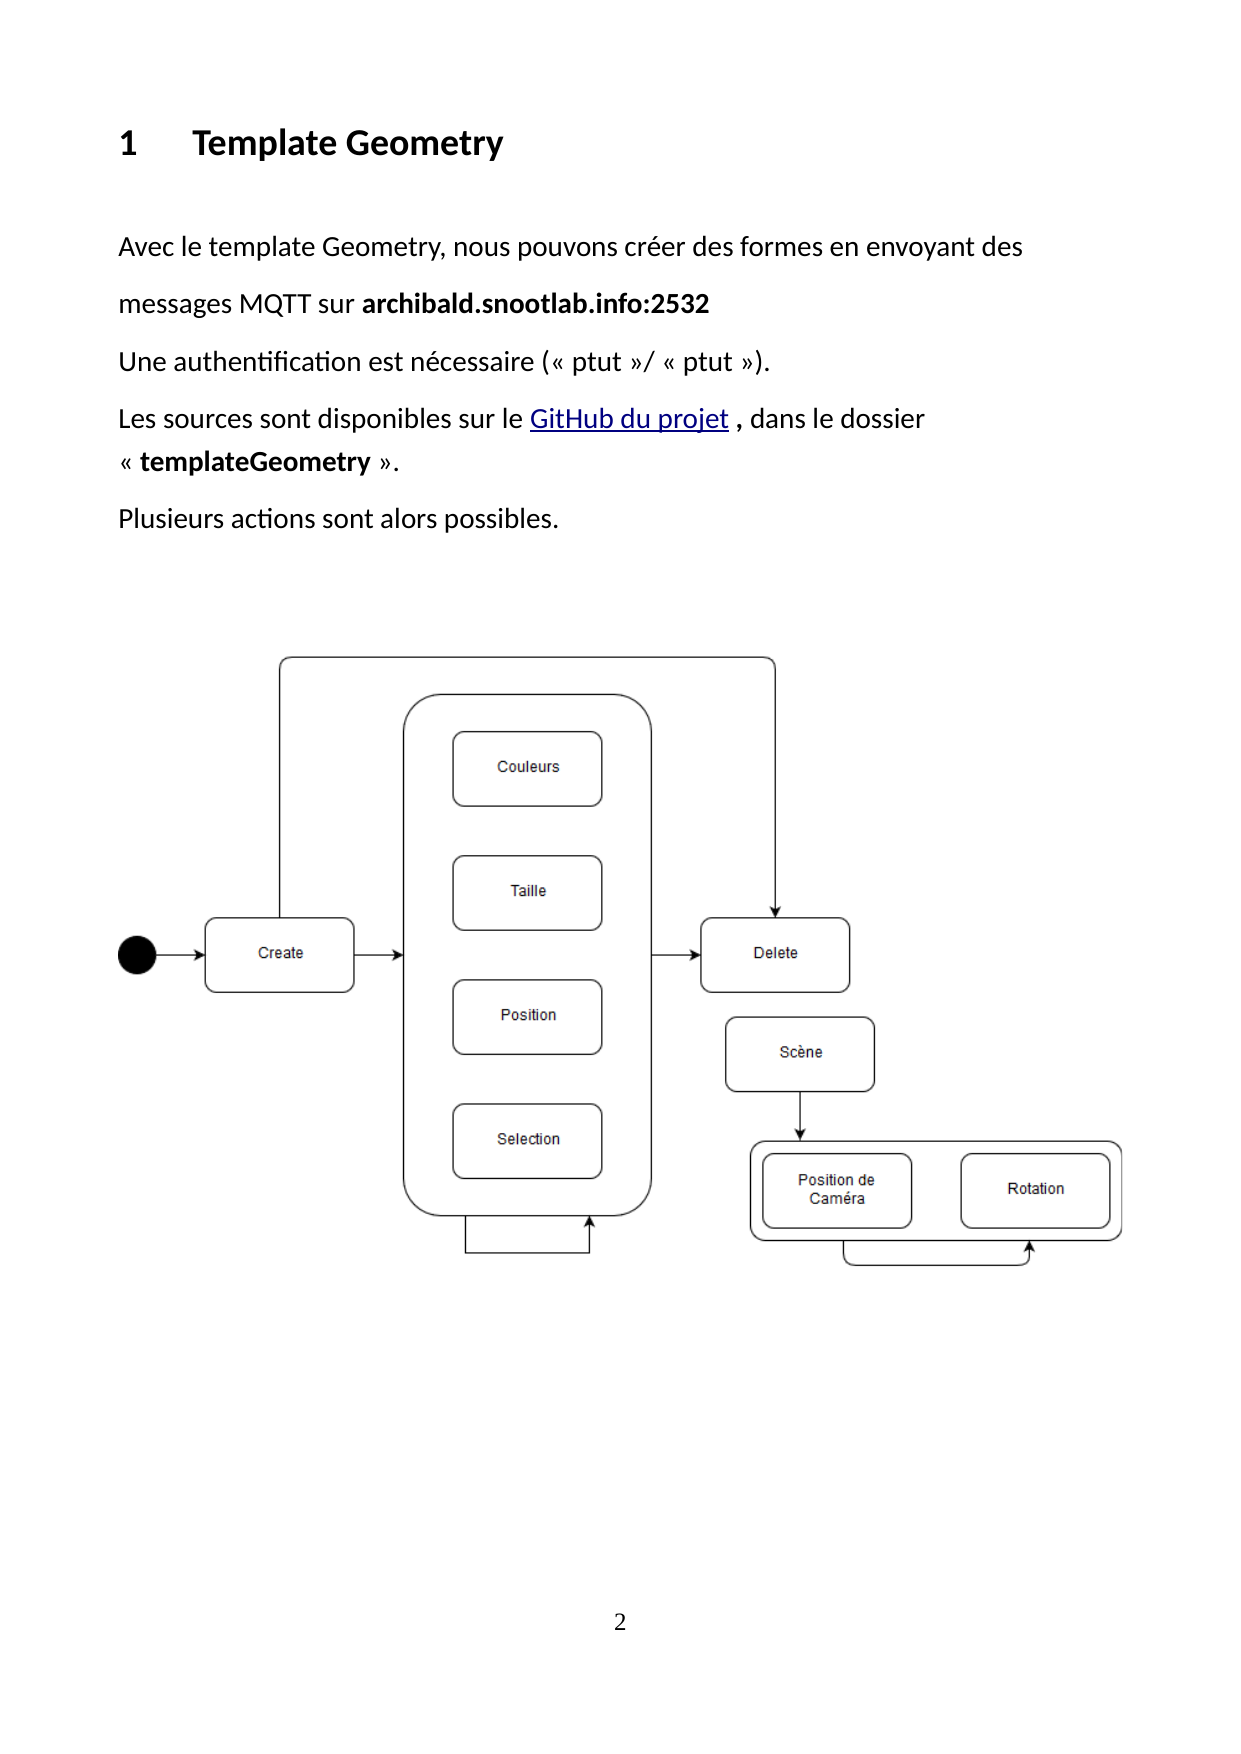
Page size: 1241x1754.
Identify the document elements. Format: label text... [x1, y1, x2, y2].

text Les sources sont disponibles sur le GitHub du projet , dans le dossier « templateGeometry ». [118, 400, 1122, 478]
subtitle Template Geometry [118, 118, 1122, 164]
text Avec le template Geometry, nous pouvons créer des formes en envoyant des [118, 228, 1122, 264]
text messages MQTT sur archibald.snootlab.info:2532 [118, 285, 1122, 321]
text Plusieurs actions sont alors possibles. [118, 500, 1122, 536]
picture [118, 649, 1123, 1276]
text Une authentification est nécessaire (« ptut »/ « ptut »). [118, 343, 1122, 378]
